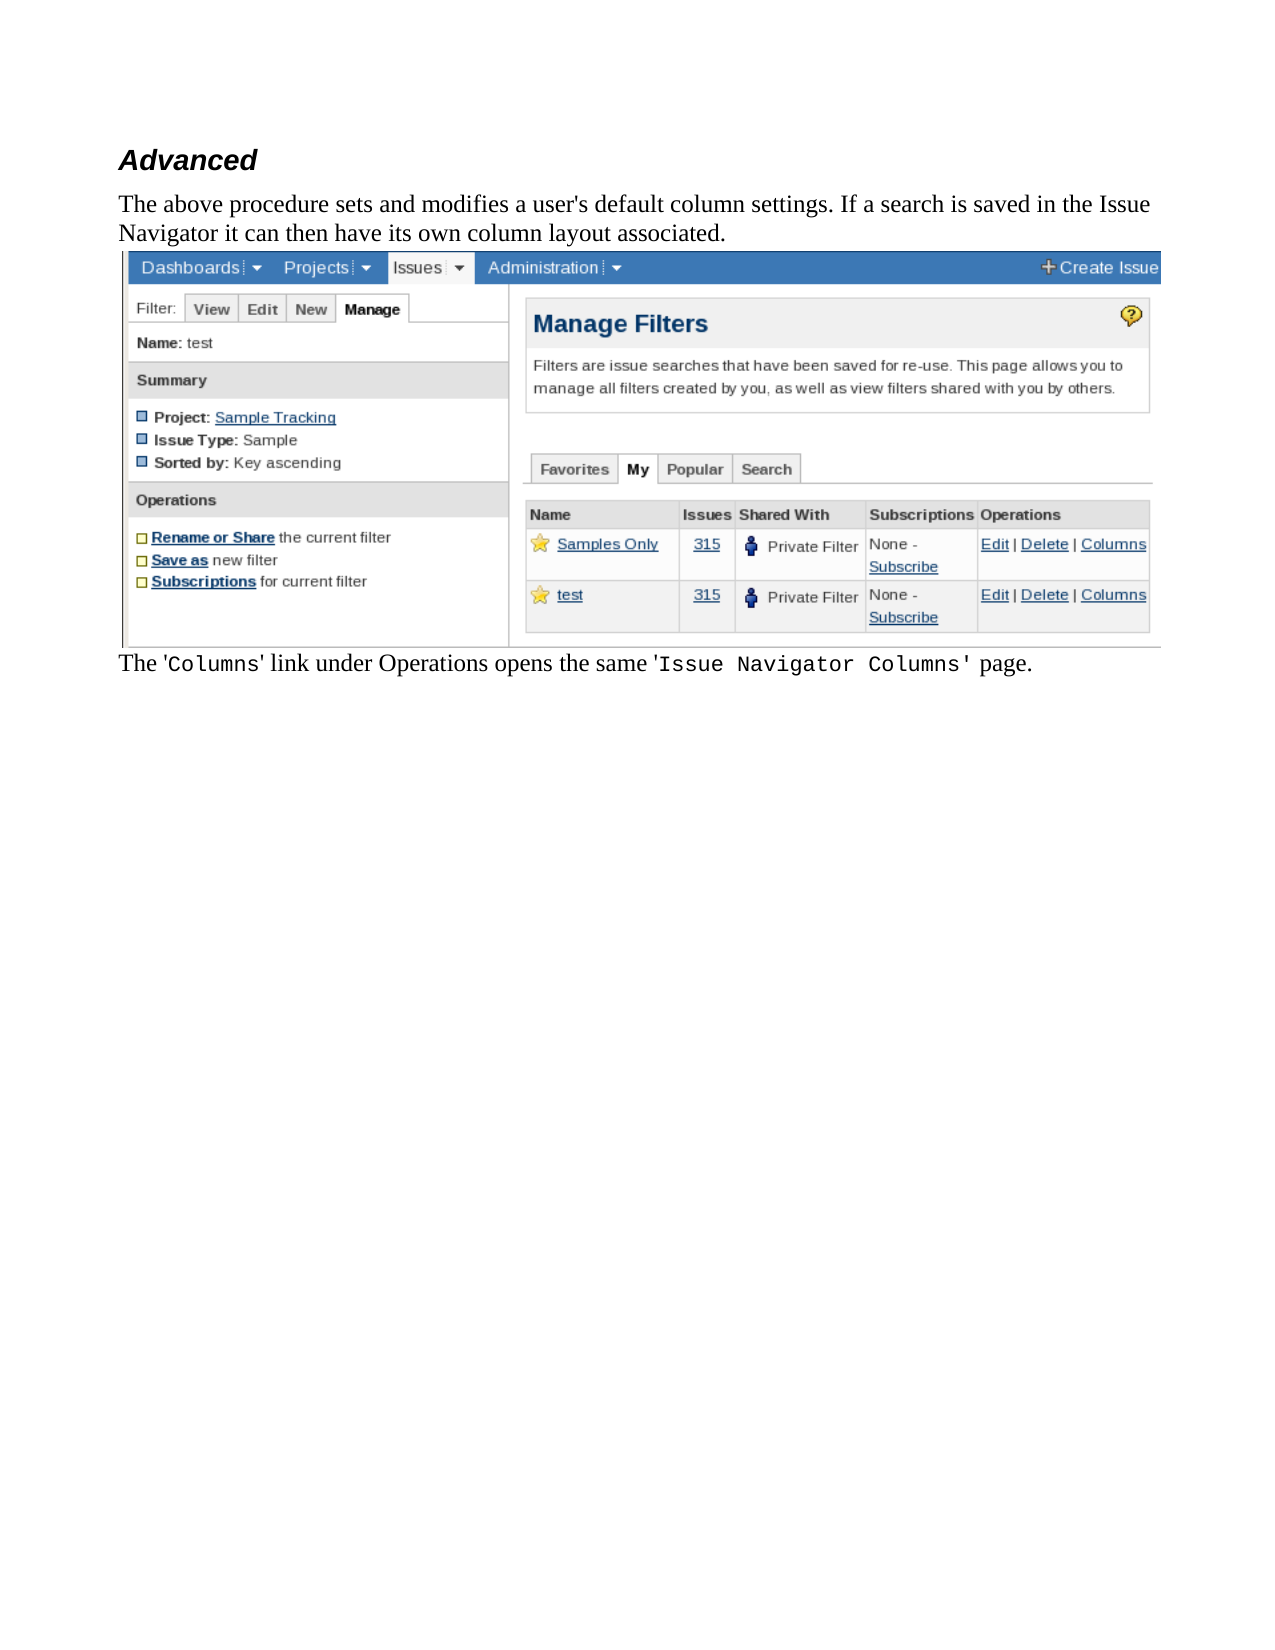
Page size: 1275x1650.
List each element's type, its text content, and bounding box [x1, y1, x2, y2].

text The 'Columns' link under Operations opens the same 'Issue Navigator Columns' page. [118, 259, 1157, 678]
subtitle Advanced [118, 143, 1157, 177]
text The above procedure sets and modifies a user's default column settings. If a search is saved in the Issue Navigator it can then have its own column layout associated. [118, 189, 1157, 247]
picture [122, 251, 1161, 648]
